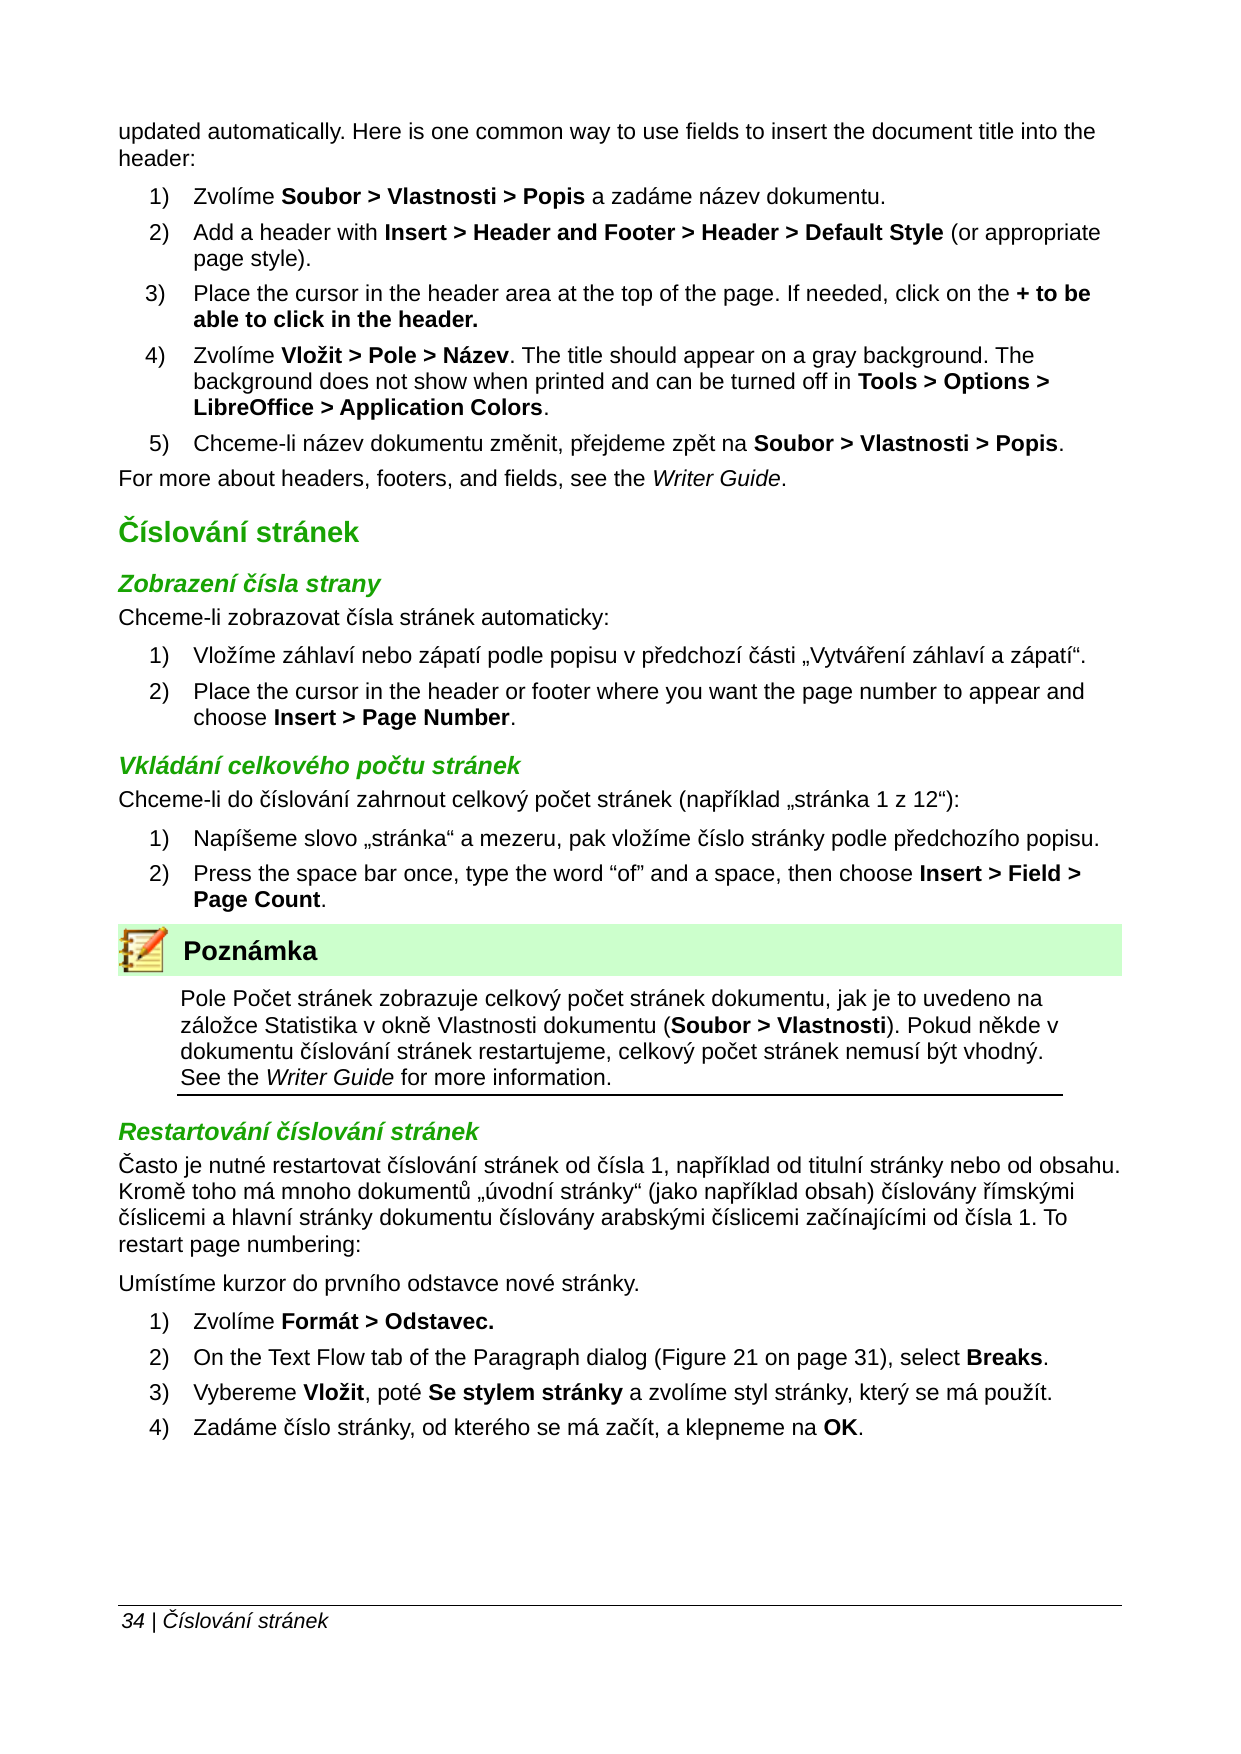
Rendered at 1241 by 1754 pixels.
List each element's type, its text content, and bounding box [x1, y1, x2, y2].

list Zvolíme Vložit > Pole > Název. The title should appear on a gray background. The background does not show when printed and can be turned off in Tools > Options > LibreOffice > Application Colors. [165, 342, 1122, 421]
subtitle Restartování číslování stránek [118, 1117, 1122, 1146]
text updated automatically. Here is one common way to use fields to insert the document title into the header: [118, 118, 1122, 171]
picture [119, 925, 170, 976]
text For more about headers, footers, and fields, see the Writer Guide. [118, 465, 1122, 491]
list Place the cursor in the header or footer where you want the page number to appear and choose Insert > Page Number. [169, 678, 1122, 730]
subtitle Poznámka [118, 924, 1122, 976]
list Zvolíme Formát > Odstavec. [169, 1308, 1122, 1335]
text Chceme-li do číslování zahrnout celkový počet stránek (například „stránka 1 z 12“): [118, 786, 1122, 812]
text Umístíme kurzor do prvního odstavce nové stránky. [118, 1269, 1122, 1296]
subtitle Číslování stránek [118, 515, 1122, 548]
list Vybereme Vložit, poté Se stylem stránky a zvolíme styl stránky, který se má použít. [169, 1379, 1122, 1405]
subtitle Zobrazení čísla strany [118, 569, 1122, 598]
list Zvolíme Soubor > Vlastnosti > Popis a zadáme název dokumentu. [169, 183, 1122, 210]
list Napíšeme slovo „stránka“ a mezeru, pak vložíme číslo stránky podle předchozího popisu. [169, 824, 1122, 851]
list Add a header with Insert > Header and Footer > Header > Default Style (or appropriate page style). [169, 218, 1122, 271]
list Chceme-li název dokumentu změnit, přejdeme zpět na Soubor > Vlastnosti > Popis. [169, 429, 1122, 456]
text Chceme-li zobrazovat čísla stránek automaticky: [118, 604, 1122, 630]
list Press the space bar once, type the word “of” and a space, then choose Insert > Field > Page Count. [169, 860, 1122, 912]
list Place the cursor in the header area at the top of the page. If needed, click on the + to be able to click in the header. [165, 280, 1122, 333]
text Často je nutné restartovat číslování stránek od čísla 1, například od titulní stránky nebo od obsahu. Kromě toho má mnoho dokumentů „úvodní stránky“ (jako například obsah) číslovány římskými číslicemi a hlavní stránky dokumentu číslovány arabskými číslicemi začínajícími od čísla 1. To restart page numbering: [118, 1152, 1122, 1257]
list Vložíme záhlaví nebo zápatí podle popisu v předchozí části „Vytváření záhlaví a zápatí“. [169, 642, 1122, 669]
list Zadáme číslo stránky, od kterého se má začít, a klepneme na OK. [169, 1414, 1122, 1440]
list On the Text Flow tab of the Paragraph dialog (Figure 21 on page 30), select Breaks. [169, 1343, 1122, 1370]
subtitle Vkládání celkového počtu stránek [118, 751, 1122, 780]
text Pole Počet stránek zobrazuje celkový počet stránek dokumentu, jak je to uvedeno na záložce Statistika v okně Vlastnosti dokumentu (Soubor > Vlastnosti). Pokud někde v dokumentu číslování stránek restartujeme, celkový počet stránek nemusí být vhodný. See the Writer Guide for more information. [177, 982, 1063, 1094]
